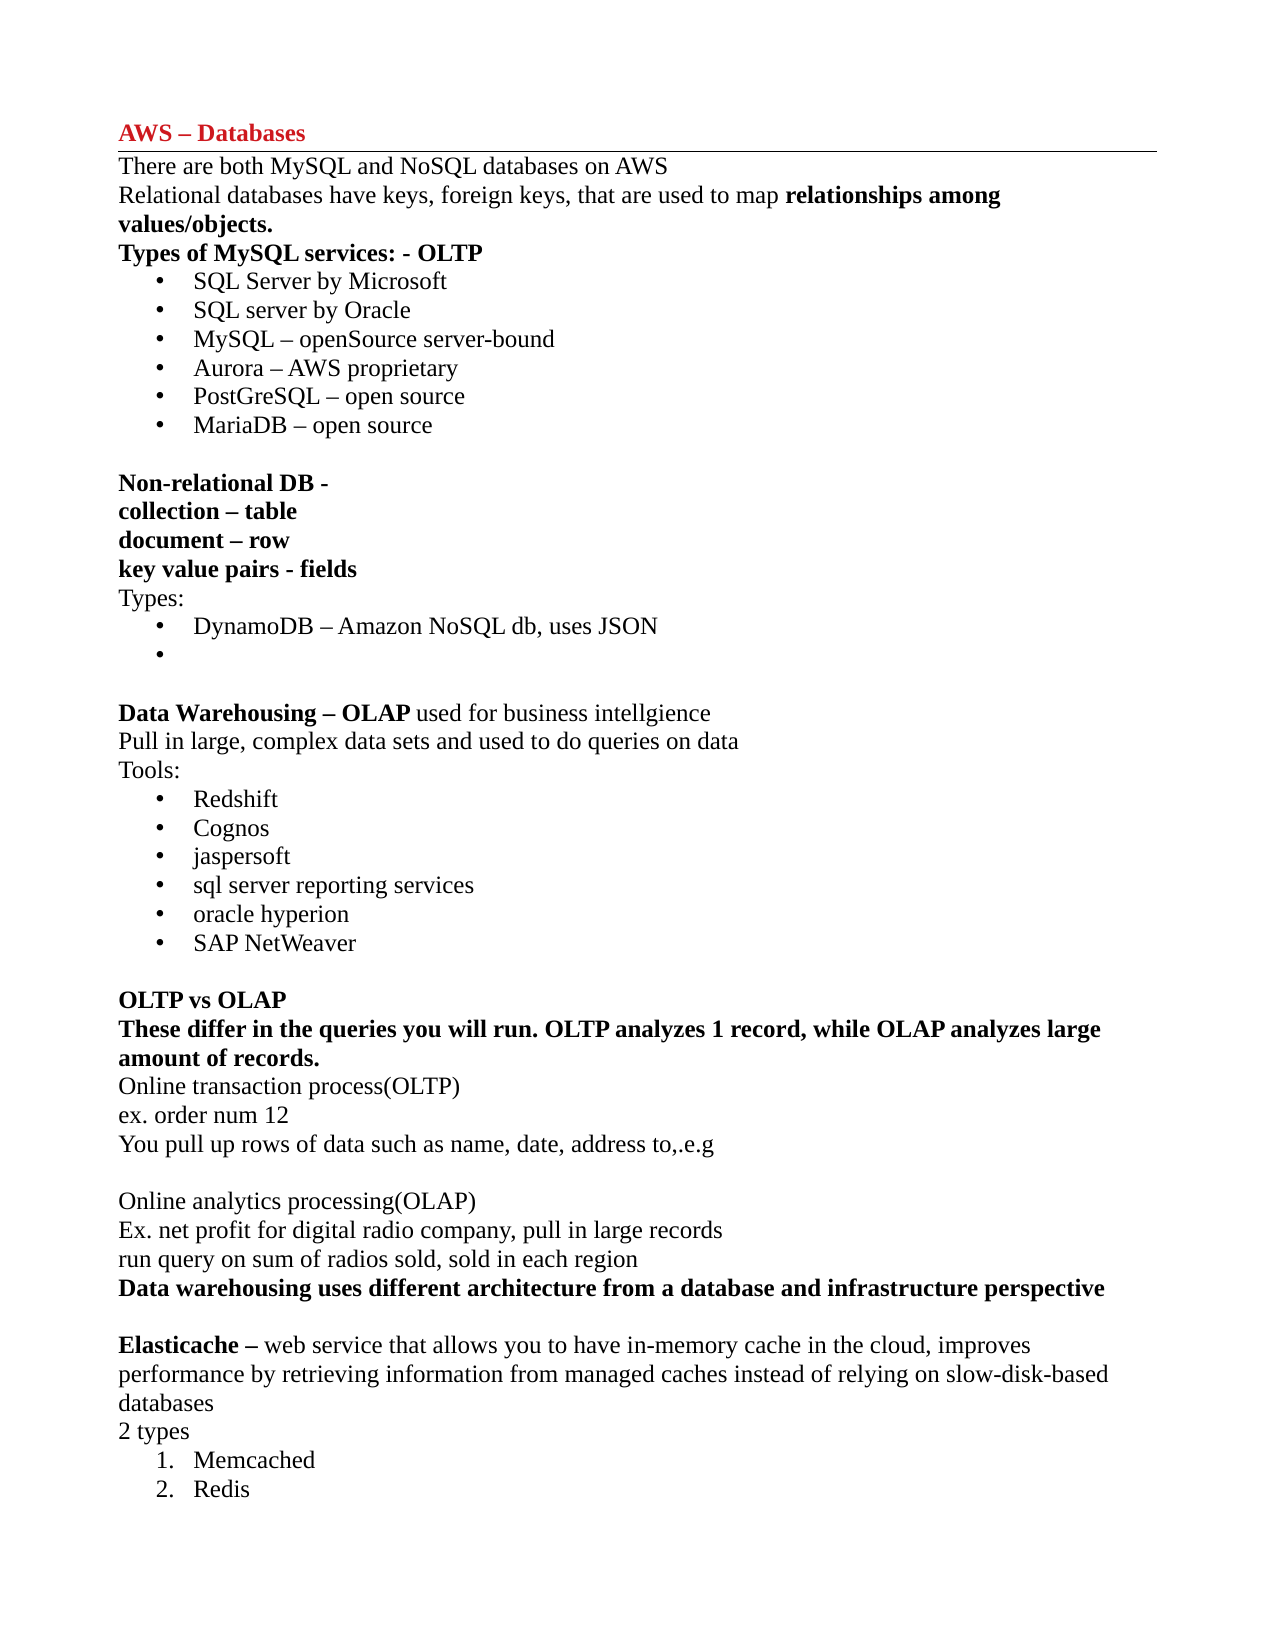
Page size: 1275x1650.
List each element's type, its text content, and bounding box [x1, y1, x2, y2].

text OLTP vs OLAP [118, 985, 1157, 1014]
list SQL server by Oracle [156, 295, 1157, 324]
text collection – table [118, 496, 1157, 525]
text 2 types [118, 1416, 1157, 1445]
text Pull in large, complex data sets and used to do queries on data [118, 726, 1157, 755]
list MySQL – openSource server-bound [156, 324, 1157, 353]
list Aurora – AWS proprietary [156, 353, 1157, 381]
text Online transaction process(OLTP) [118, 1071, 1157, 1100]
list SQL Server by Microsoft [156, 266, 1157, 295]
list sql server reporting services [156, 870, 1157, 899]
text Relational databases have keys, foreign keys, that are used to map relationships among values/objects. [118, 180, 1157, 238]
text Non-relational DB - [118, 468, 1157, 496]
list PostGreSQL – open source [156, 381, 1157, 410]
list Redis [156, 1474, 1157, 1503]
text ex. order num 12 [118, 1100, 1157, 1129]
text run query on sum of radios sold, sold in each region [118, 1244, 1157, 1273]
text You pull up rows of data such as name, date, address to,.e.g [118, 1129, 1157, 1158]
list Redshift [156, 784, 1157, 813]
text There are both MySQL and NoSQL databases on AWS [118, 152, 1157, 180]
text key value pairs - fields [118, 554, 1157, 583]
text Elasticache – web service that allows you to have in-memory cache in the cloud, improves performance by retrieving information from managed caches instead of relying on slow-disk-based databases [118, 1330, 1157, 1416]
text These differ in the queries you will run. OLTP analyzes 1 record, while OLAP analyzes large amount of records. [118, 1014, 1157, 1071]
text Data Warehousing – OLAP used for business intellgience [118, 698, 1157, 726]
text Types of MySQL services: - OLTP [118, 238, 1157, 266]
text Online analytics processing(OLAP) [118, 1186, 1157, 1215]
text document – row [118, 525, 1157, 554]
text AWS – Databases [118, 118, 1157, 151]
text Tools: [118, 755, 1157, 784]
list oracle hyperion [156, 899, 1157, 928]
list MariaDB – open source [156, 410, 1157, 439]
list DynamoDB – Amazon NoSQL db, uses JSON [156, 611, 1157, 640]
list Memcached [156, 1445, 1157, 1474]
text Ex. net profit for digital radio company, pull in large records [118, 1215, 1157, 1244]
list Cognos [156, 813, 1157, 841]
text Data warehousing uses different architecture from a database and infrastructure perspective [118, 1273, 1157, 1301]
text Types: [118, 583, 1157, 611]
list SAP NetWeaver [156, 928, 1157, 956]
list jaspersoft [156, 841, 1157, 870]
